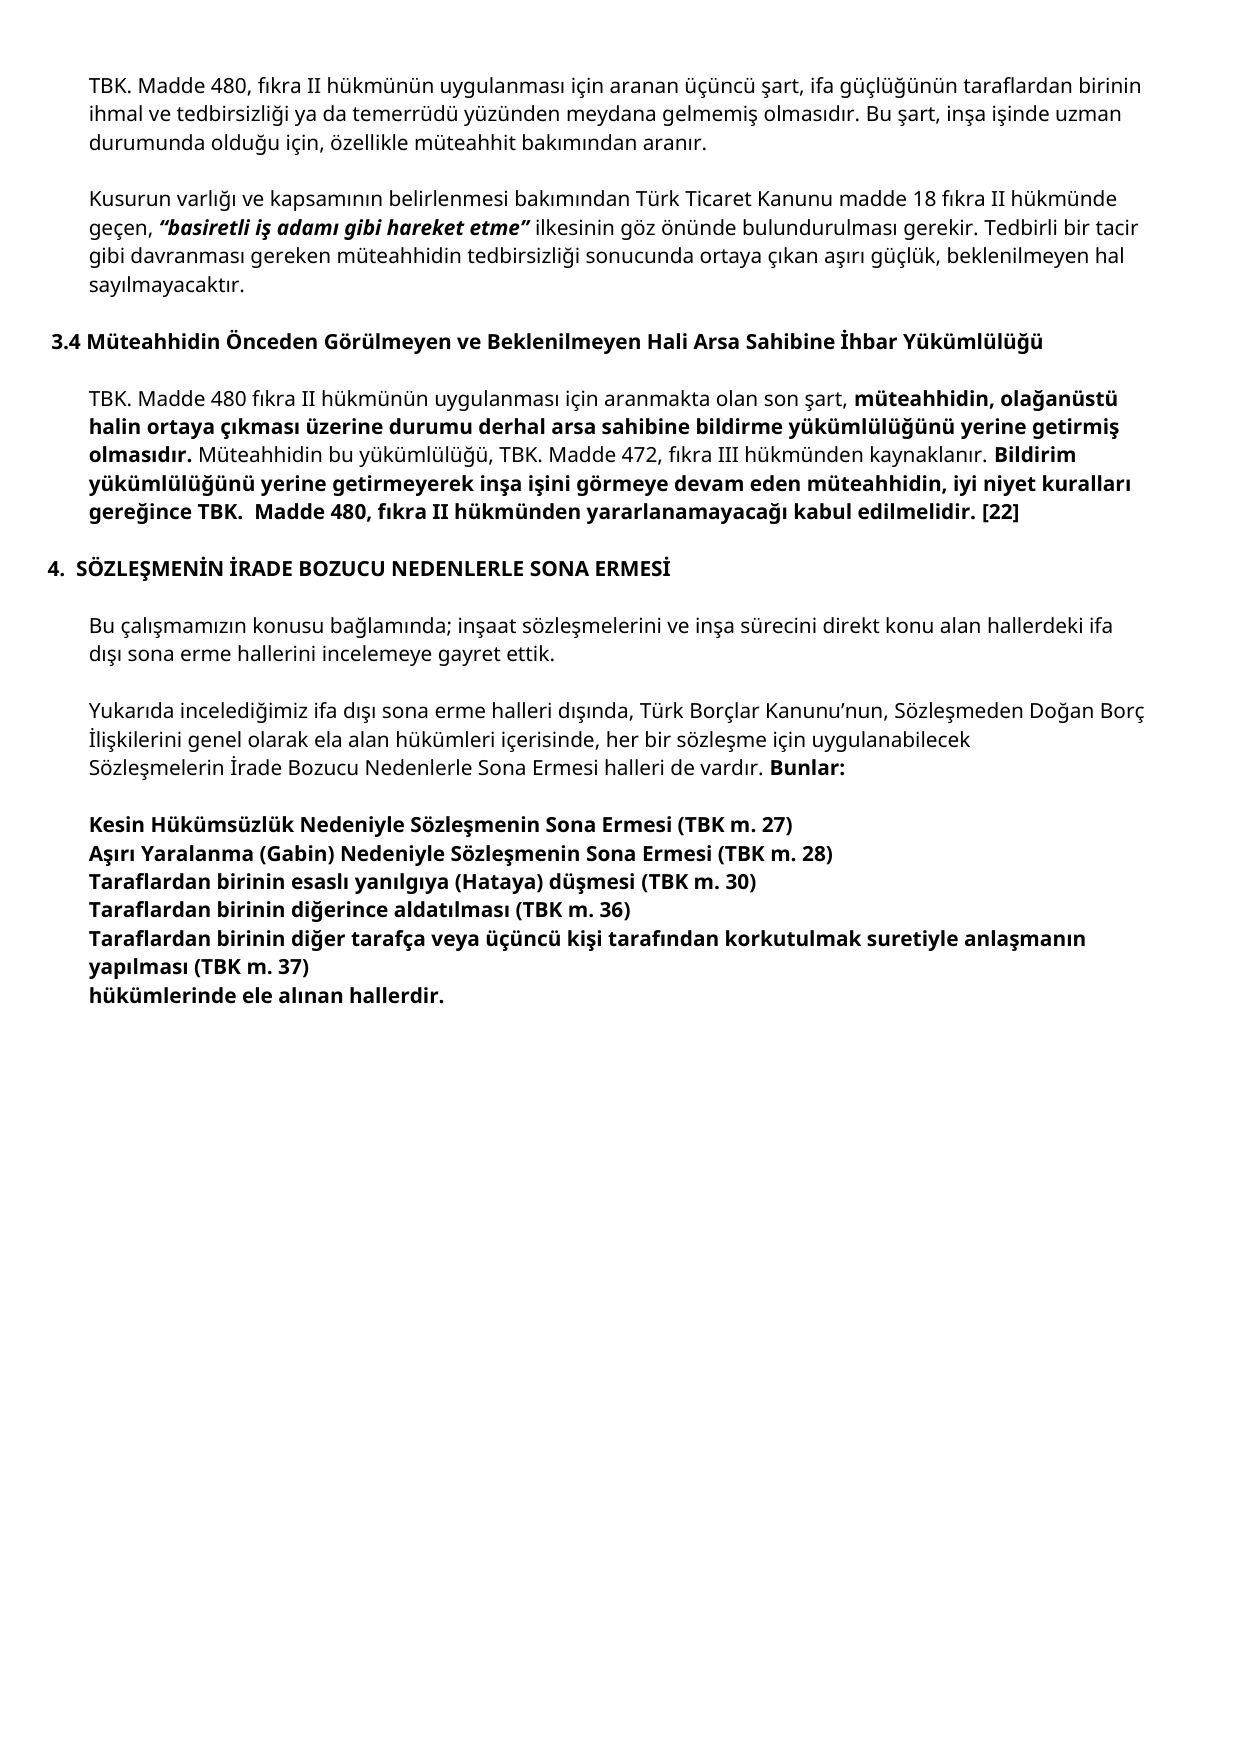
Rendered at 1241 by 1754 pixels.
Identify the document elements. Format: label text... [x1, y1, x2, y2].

text Taraflardan birinin diğerince aldatılması (TBK m. 36) [88, 896, 1152, 924]
text Aşırı Yaralanma (Gabin) Nedeniyle Sözleşmenin Sona Ermesi (TBK m. 28) [88, 839, 1152, 867]
text Yukarıda incelediğimiz ifa dışı sona erme halleri dışında, Türk Borçlar Kanunu’nun, Sözleşmeden Doğan Borç İlişkilerini genel olarak ela alan hükümleri içerisinde, her bir sözleşme için uygulanabilecek Sözleşmelerin İrade Bozucu Nedenlerle Sona Ermesi halleri de vardır. Bunlar: [88, 696, 1152, 782]
text 3.4 Müteahhidin Önceden Görülmeyen ve Beklenilmeyen Hali Arsa Sahibine İhbar Yükümlülüğü [51, 327, 1152, 355]
text Taraflardan birinin diğer tarafça veya üçüncü kişi tarafından korkutulmak suretiyle anlaşmanın yapılması (TBK m. 37) [88, 924, 1152, 981]
text TBK. Madde 480 fıkra II hükmünün uygulanması için aranmakta olan son şart, müteahhidin, olağanüstü halin ortaya çıkması üzerine durumu derhal arsa sahibine bildirme yükümlülüğünü yerine getirmiş olmasıdır. Müteahhidin bu yükümlülüğü, TBK. Madde 472, fıkra III hükmünden kaynaklanır. Bildirim yükümlülüğünü yerine getirmeyerek inşa işini görmeye devam eden müteahhidin, iyi niyet kuralları gereğince TBK. Madde 480, fıkra II hükmünden yararlanamayacağı kabul edilmelidir. [22] [88, 384, 1152, 526]
text Taraflardan birinin esaslı yanılgıya (Hataya) düşmesi (TBK m. 30) [88, 867, 1152, 896]
text Kusurun varlığı ve kapsamının belirlenmesi bakımından Türk Ticaret Kanunu madde 18 fıkra II hükmünde geçen, “basiretli iş adamı gibi hareket etme” ilkesinin göz önünde bulundurulması gerekir. Tedbirli bir tacir gibi davranması gereken müteahhidin tedbirsizliği sonucunda ortaya çıkan aşırı güçlük, beklenilmeyen hal sayılmayacaktır. [88, 184, 1152, 298]
text TBK. Madde 480, fıkra II hükmünün uygulanması için aranan üçüncü şart, ifa güçlüğünün taraflardan birinin ihmal ve tedbirsizliği ya da temerrüdü yüzünden meydana gelmemiş olmasıdır. Bu şart, inşa işinde uzman durumunda olduğu için, özellikle müteahhit bakımından aranır. [88, 71, 1152, 156]
text Kesin Hükümsüzlük Nedeniyle Sözleşmenin Sona Ermesi (TBK m. 27) [88, 810, 1152, 839]
text 4. SÖZLEŞMENİN İRADE BOZUCU NEDENLERLE SONA ERMESİ [47, 554, 1152, 583]
text Bu çalışmamızın konusu bağlamında; inşaat sözleşmelerini ve inşa sürecini direkt konu alan hallerdeki ifa dışı sona erme hallerini incelemeye gayret ettik. [88, 611, 1152, 668]
text hükümlerinde ele alınan hallerdir. [88, 981, 1152, 1009]
